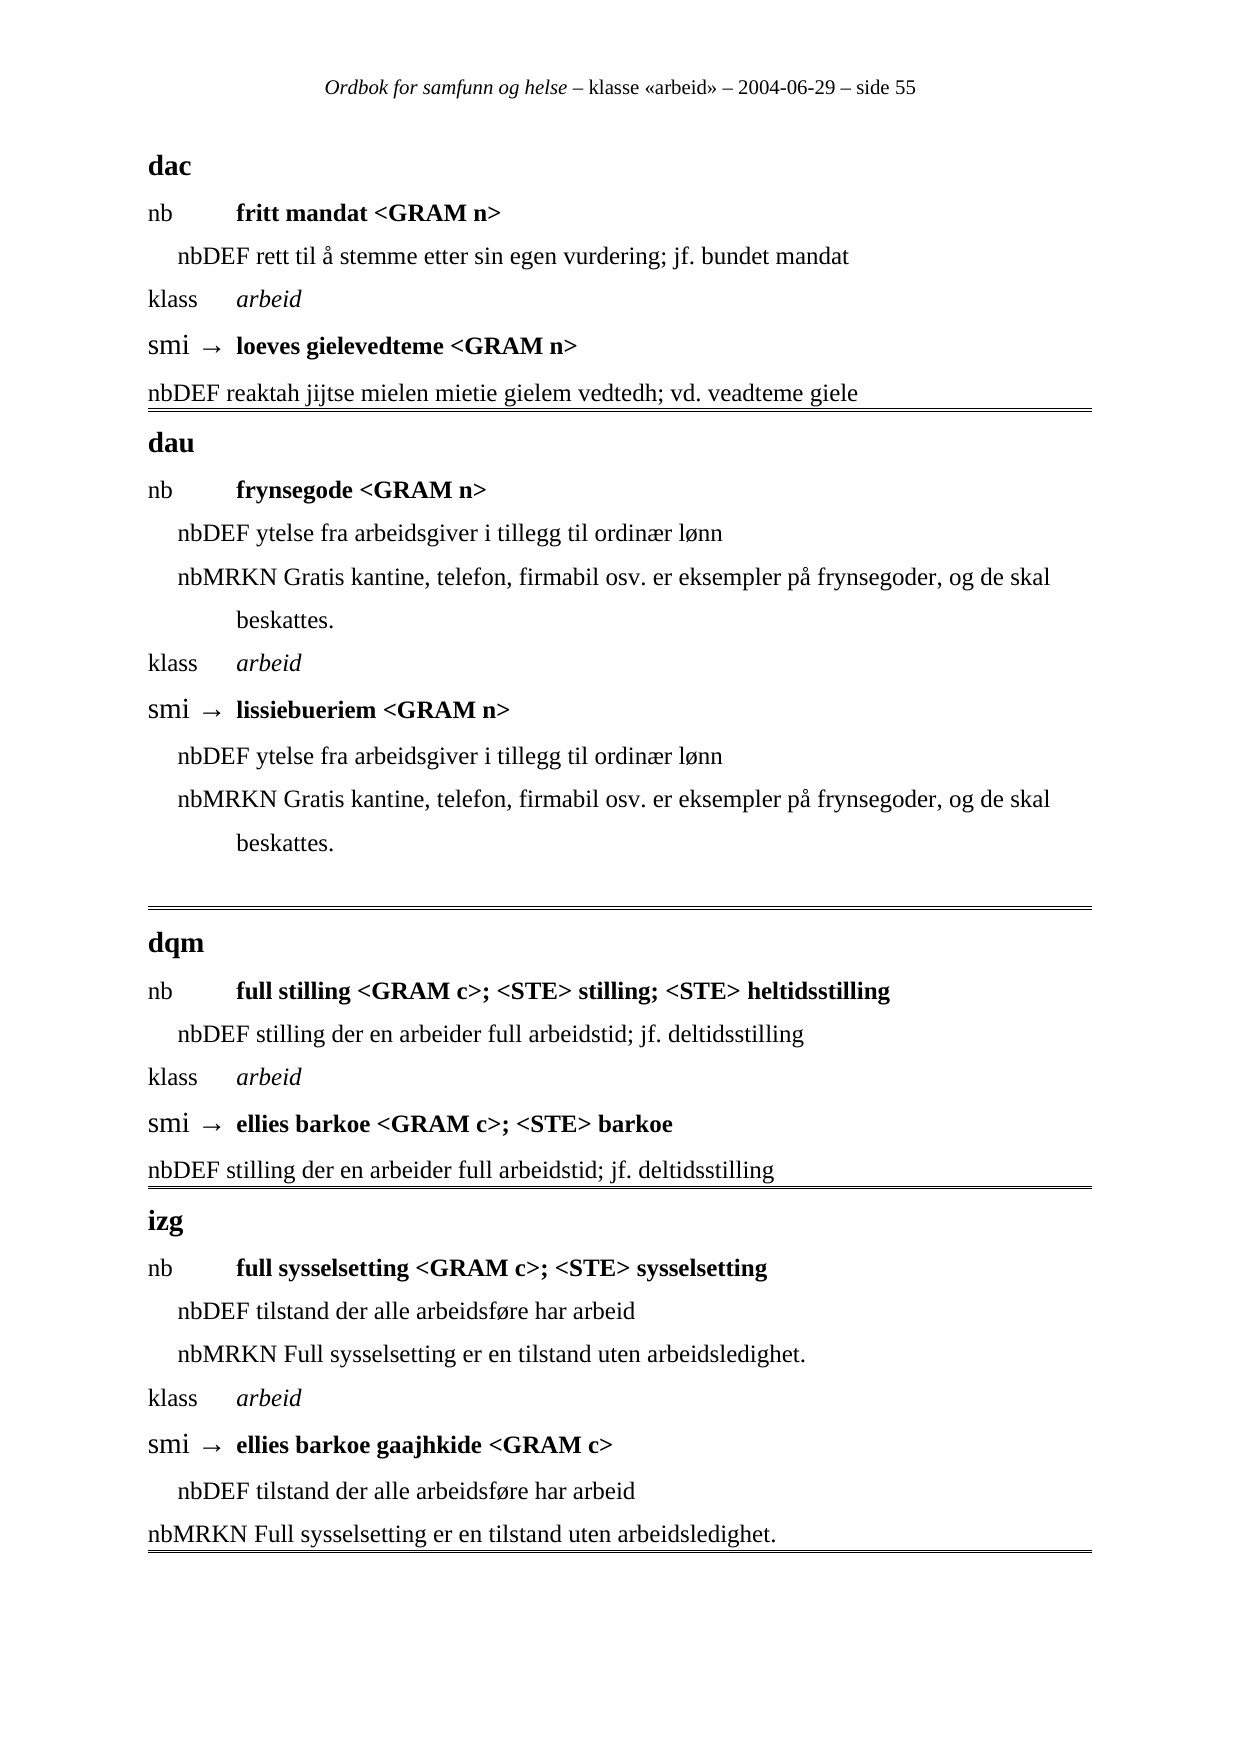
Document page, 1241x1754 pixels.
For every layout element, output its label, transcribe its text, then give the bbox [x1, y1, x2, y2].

text nbMRKN Gratis kantine, telefon, firmabil osv. er eksempler på frynsegoder, og de skal beskattes. [177, 784, 1092, 856]
text dau [148, 425, 1092, 459]
text klass arbeid [148, 1062, 1092, 1091]
text nbMRKN Full sysselsetting er en tilstand uten arbeidsledighet. [148, 1519, 1092, 1550]
text smi → ellies barkoe <GRAM c>; <STE> barkoe [148, 1105, 1092, 1139]
text dac [148, 148, 1092, 181]
text nb full sysselsetting <GRAM c>; <STE> sysselsetting [148, 1253, 1092, 1282]
text nbDEF rett til å stemme etter sin egen vurdering; jf. bundet mandat [177, 241, 1092, 270]
text nb fritt mandat <GRAM n> [148, 198, 1092, 227]
text klass arbeid [148, 284, 1092, 313]
text nbDEF ytelse fra arbeidsgiver i tillegg til ordinær lønn [177, 518, 1092, 547]
text smi → ellies barkoe gaajhkide <GRAM c> [148, 1426, 1092, 1459]
text smi → loeves gielevedteme <GRAM n> [148, 327, 1092, 361]
text smi → lissiebueriem <GRAM n> [148, 691, 1092, 724]
text nbDEF stilling der en arbeider full arbeidstid; jf. deltidsstilling [177, 1019, 1092, 1048]
text nbDEF stilling der en arbeider full arbeidstid; jf. deltidsstilling [148, 1155, 1092, 1186]
text nb frynsegode <GRAM n> [148, 475, 1092, 504]
text dqm [148, 925, 1092, 959]
text nbDEF reaktah jijtse mielen mietie gielem vedtedh; vd. veadteme giele [148, 378, 1092, 408]
text nbMRKN Full sysselsetting er en tilstand uten arbeidsledighet. [177, 1339, 1092, 1368]
text klass arbeid [148, 648, 1092, 677]
text nbDEF tilstand der alle arbeidsføre har arbeid [177, 1476, 1092, 1505]
text izg [148, 1203, 1092, 1236]
text nbDEF ytelse fra arbeidsgiver i tillegg til ordinær lønn [177, 741, 1092, 770]
text nbDEF tilstand der alle arbeidsføre har arbeid [177, 1296, 1092, 1325]
text nbMRKN Gratis kantine, telefon, firmabil osv. er eksempler på frynsegoder, og de skal beskattes. [177, 562, 1092, 633]
text nb full stilling <GRAM c>; <STE> stilling; <STE> heltidsstilling [148, 976, 1092, 1004]
text klass arbeid [148, 1383, 1092, 1411]
